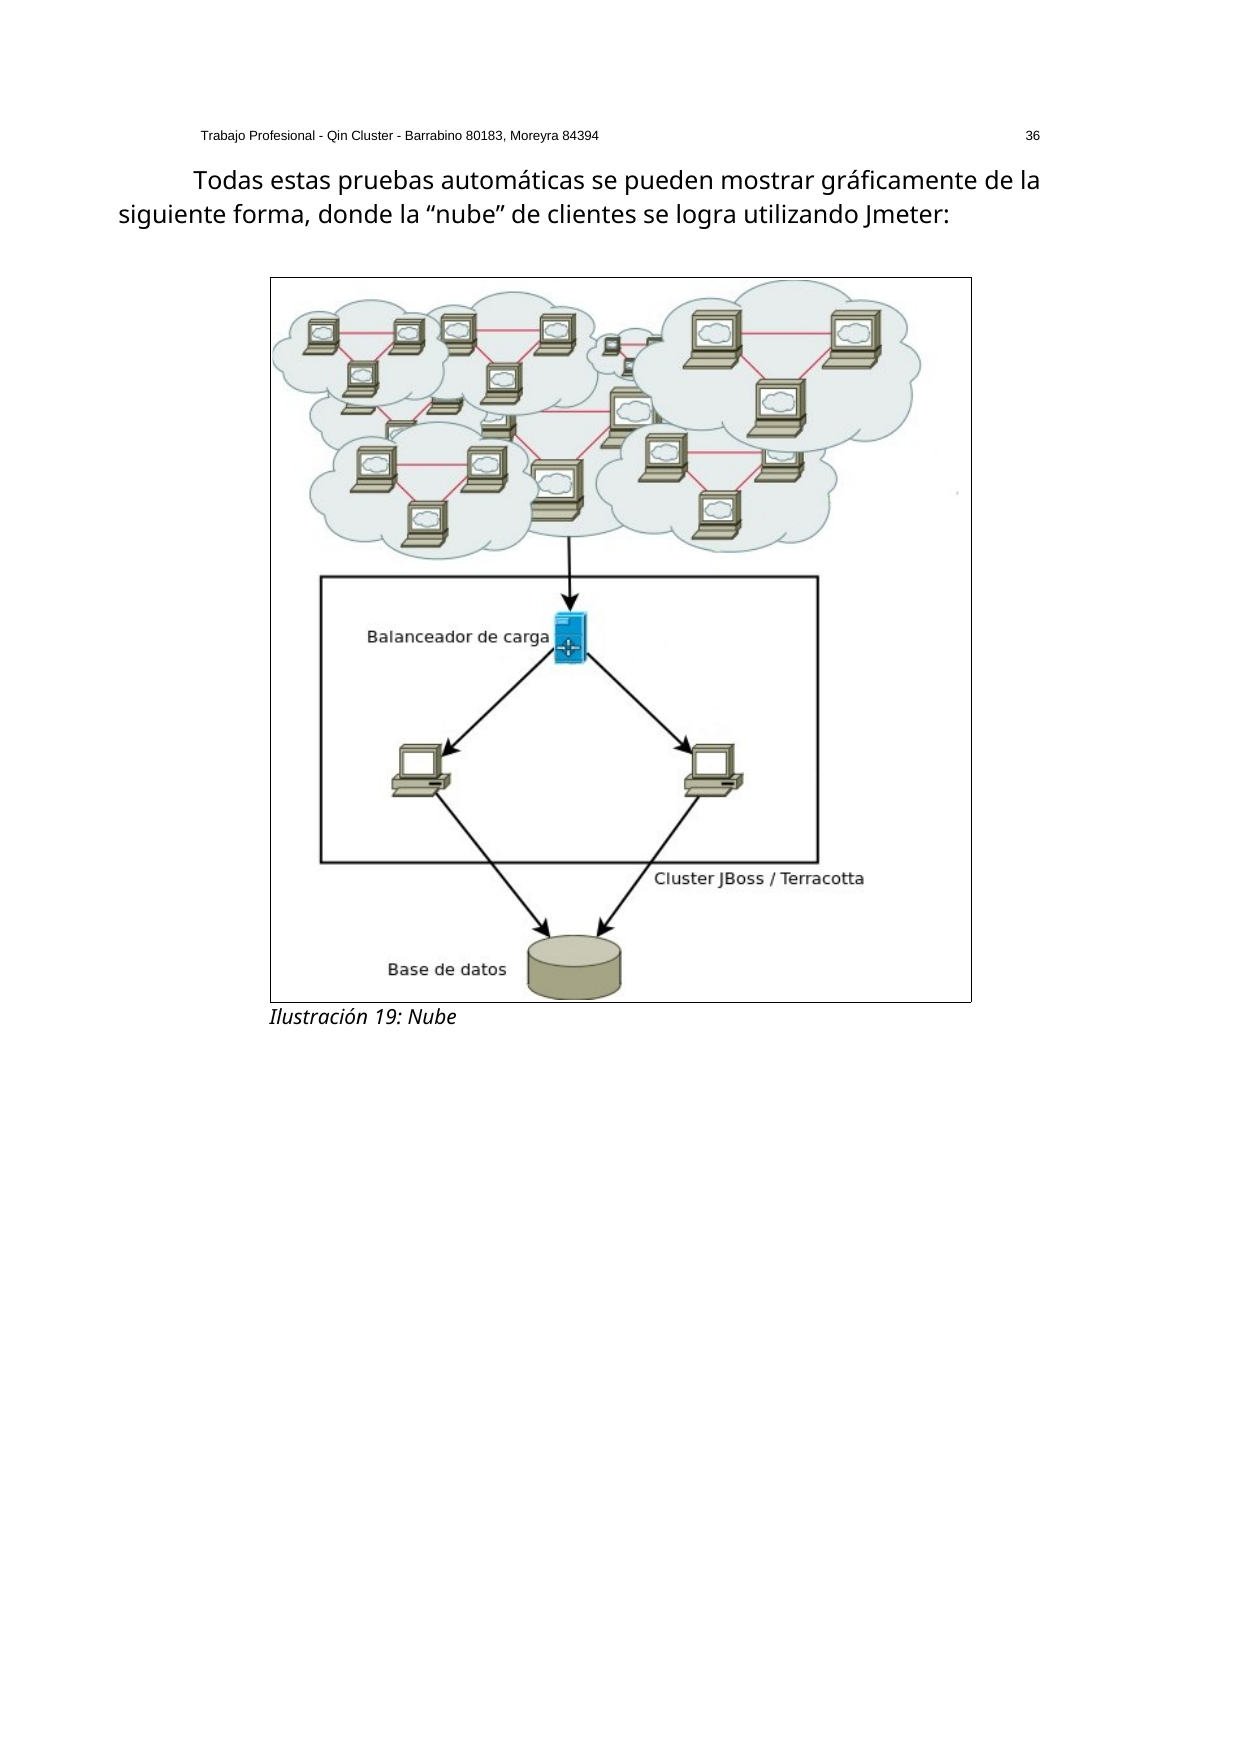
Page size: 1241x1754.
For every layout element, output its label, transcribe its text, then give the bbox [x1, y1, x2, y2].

picture [272, 280, 969, 1000]
text Todas estas pruebas automáticas se pueden mostrar gráficamente de la siguiente forma, donde la “nube” de clientes se logra utilizando Jmeter: [118, 162, 1122, 231]
text Ilustración 19: Nube [269, 1002, 971, 1031]
